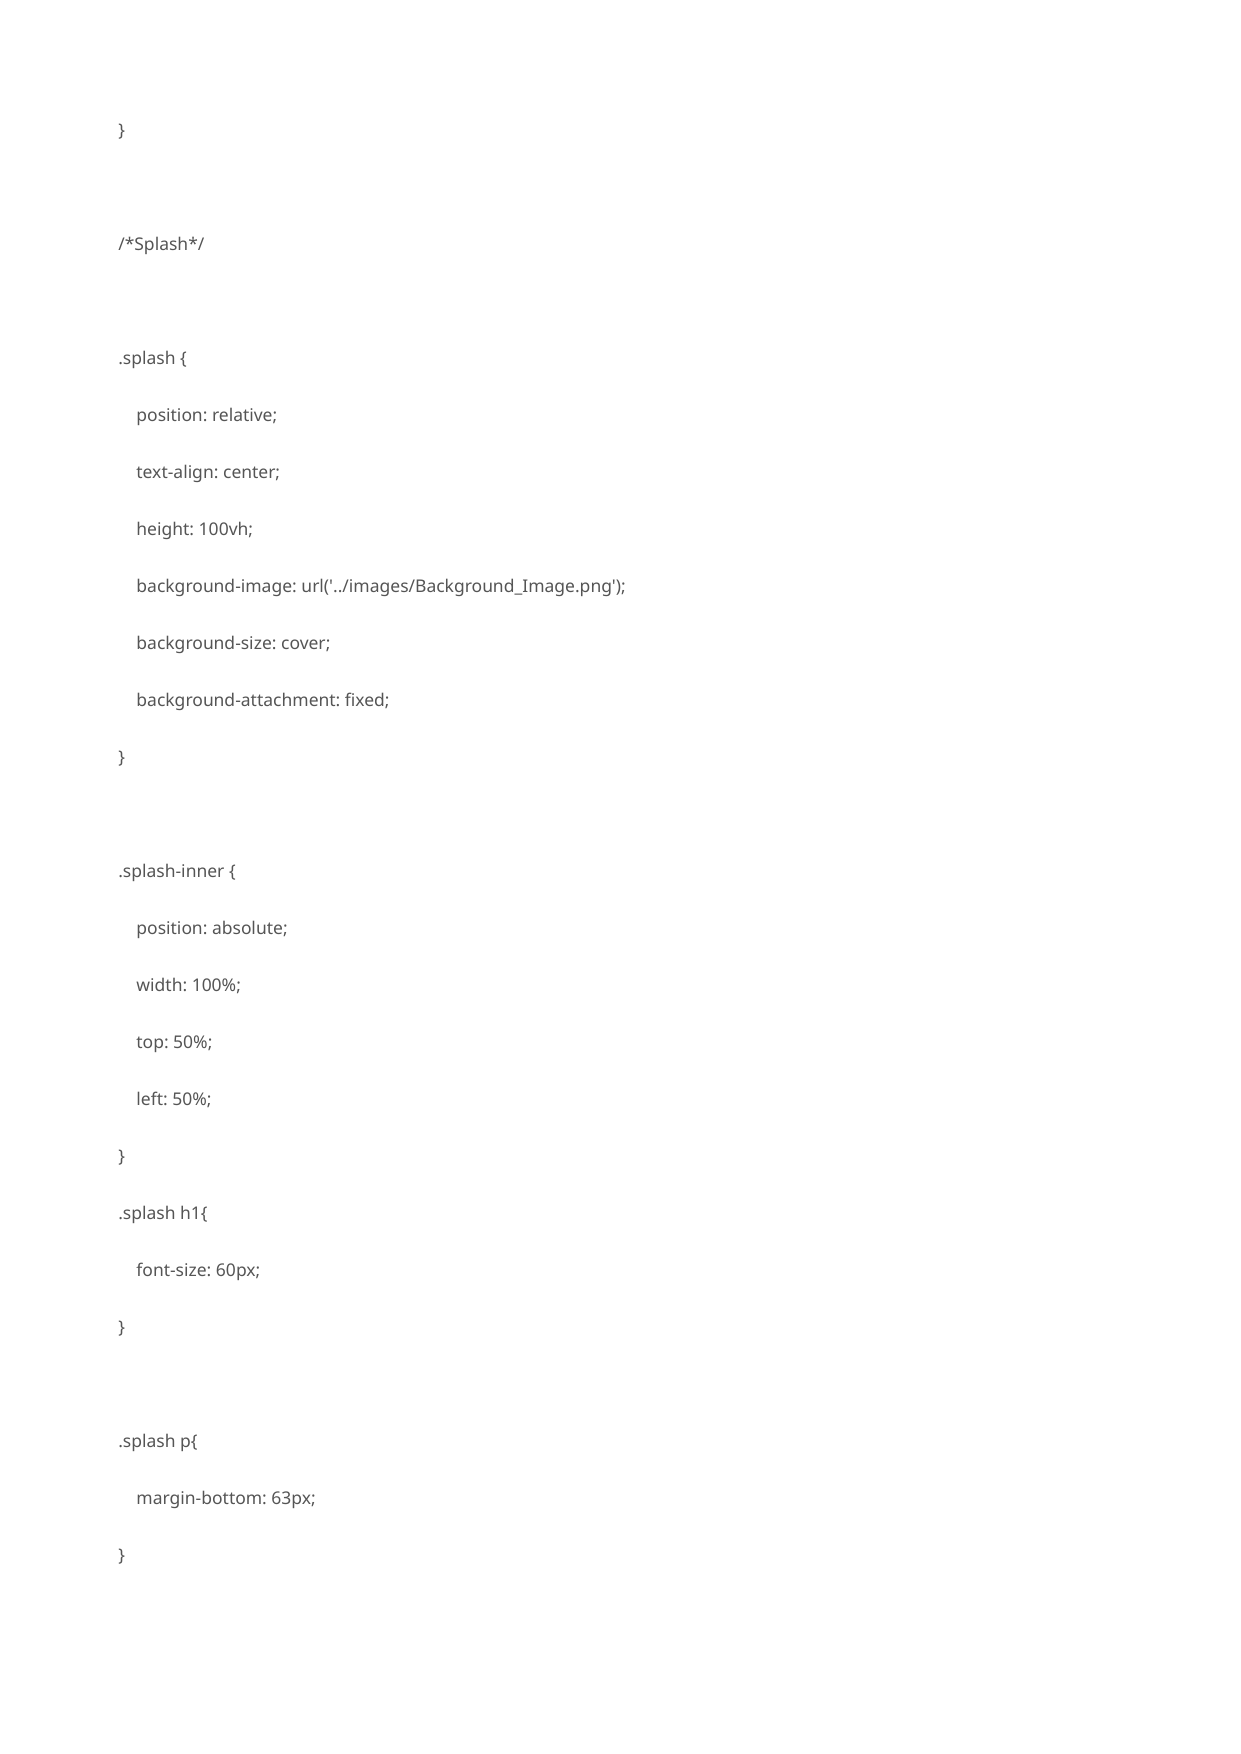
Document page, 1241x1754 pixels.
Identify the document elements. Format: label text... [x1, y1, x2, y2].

table_header } /*Splash*/ .splash { position: relative; text-align: center; height: 100vh; background-image: url('../images/Background_Image.png'); background-size: cover; background-attachment: fixed; } .splash-inner { position: absolute; width: 100%; top: 50%; left: 50%; } .splash h1{ font-size: 60px; } .splash p{ margin-bottom: 63px; } [118, 118, 1122, 1588]
